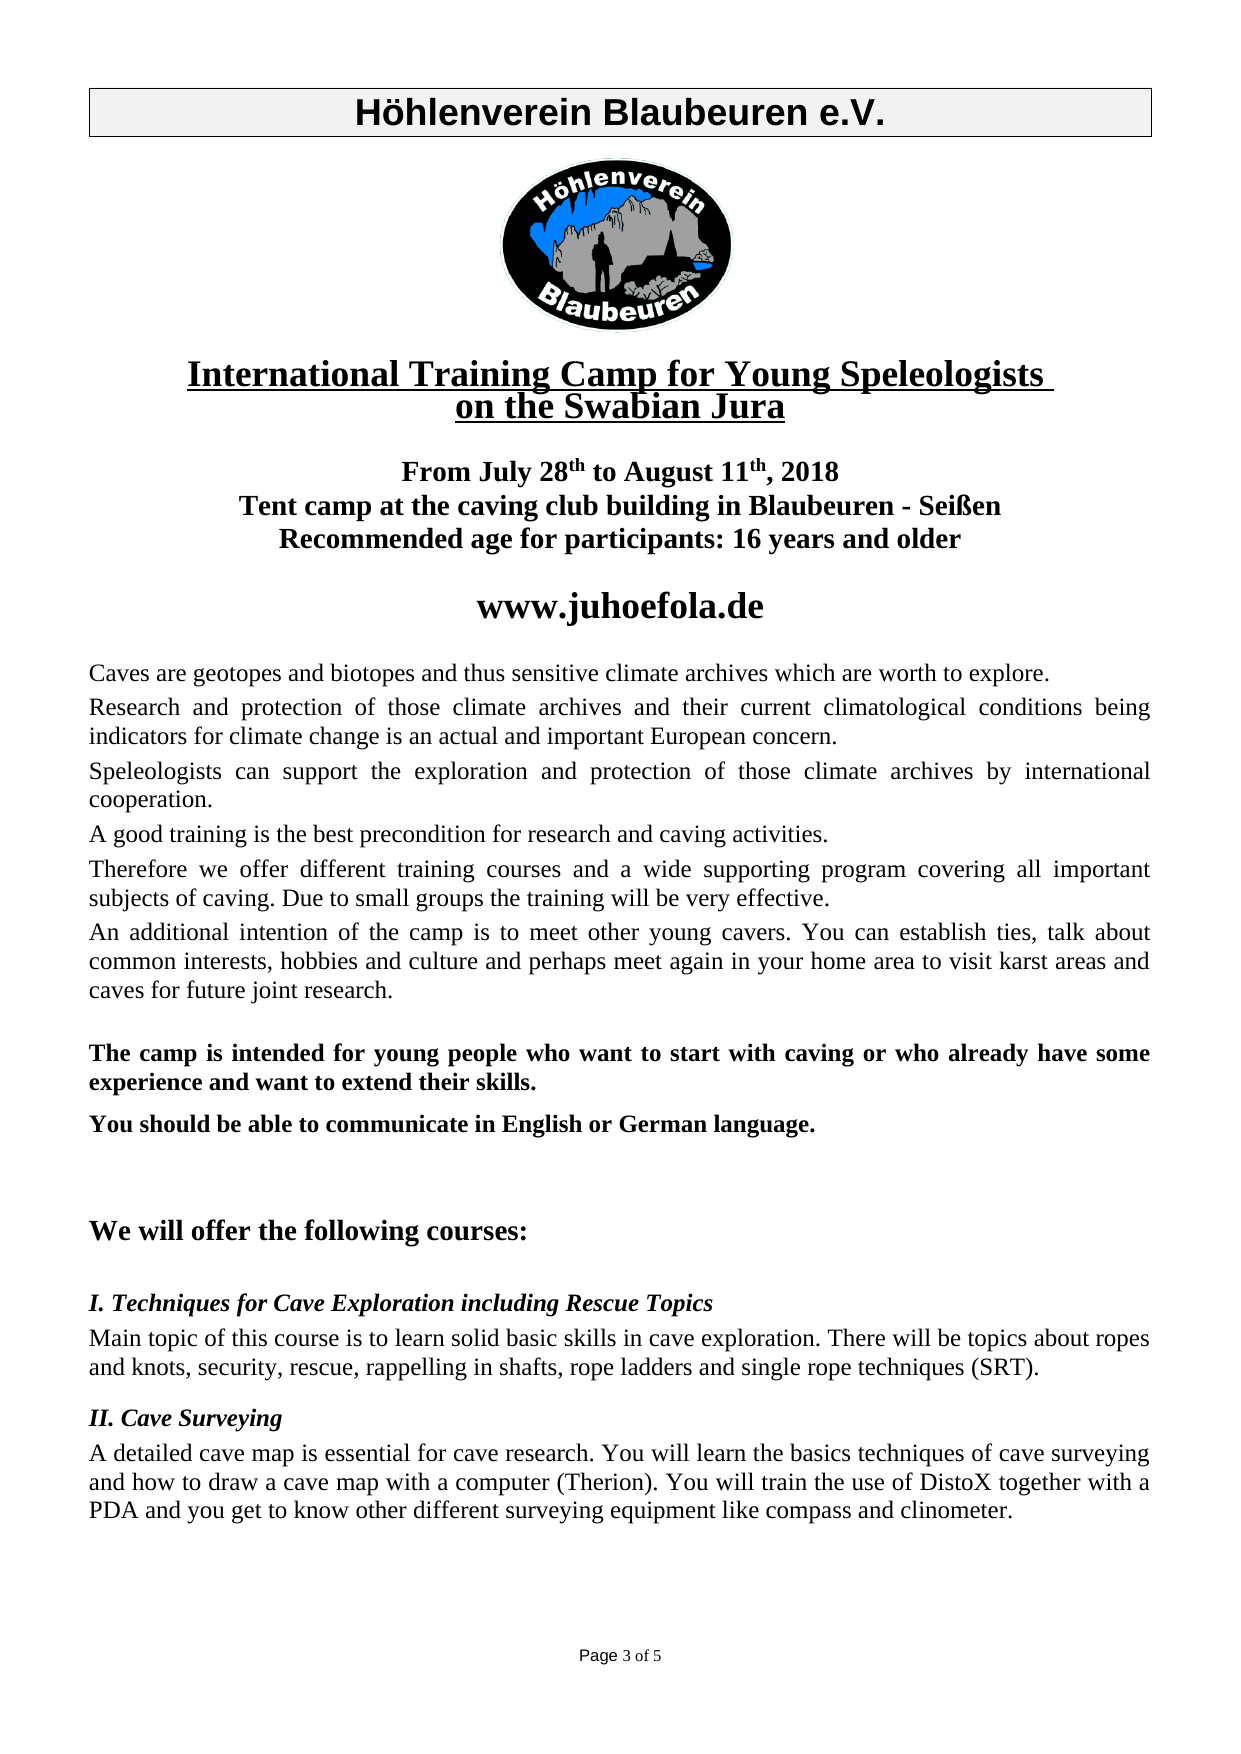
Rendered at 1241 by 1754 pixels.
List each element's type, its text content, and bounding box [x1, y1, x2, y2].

text www.juhoefola.de [89, 584, 1152, 627]
text II. Cave Surveying [89, 1403, 1152, 1432]
text A detailed cave map is essential for cave research. You will learn the basics techniques of cave surveying and how to draw a cave map with a computer (Therion). You will train the use of DistoX together with a PDA and you get to know other different surveying equipment like compass and clinometer. [89, 1438, 1152, 1524]
picture [498, 156, 735, 334]
text The camp is intended for young people who want to start with caving or who already have some experience and want to extend their skills. [89, 1038, 1152, 1096]
text Tent camp at the caving club building in Blaubeuren - Seißen [89, 488, 1152, 521]
text Recommended age for participants: 16 years and older [89, 521, 1152, 555]
text Research and protection of those climate archives and their current climatological conditions being indicators for climate change is an actual and important European concern. [89, 692, 1152, 750]
text We will offer the following courses: [89, 1216, 1152, 1246]
text on the Swabian Jura [89, 393, 1152, 426]
text Therefore we offer different training courses and a wide supporting program covering all important subjects of caving. Due to small groups the training will be very effective. [89, 854, 1152, 911]
text Speleologists can support the exploration and protection of those climate archives by international cooperation. [89, 756, 1152, 813]
text You should be able to communicate in English or German language. [89, 1108, 1152, 1138]
text A good training is the best precondition for research and caving activities. [89, 819, 1152, 848]
subtitle I. Techniques for Cave Exploration including Rescue Topics [89, 1288, 1152, 1317]
text Caves are geotopes and biotopes and thus sensitive climate archives which are worth to explore. [89, 658, 1152, 686]
text An additional intention of the camp is to meet other young cavers. You can establish ties, talk about common interests, hobbies and culture and perhaps meet again in your home area to visit karst areas and caves for future joint research. [89, 917, 1152, 1004]
text Main topic of this course is to learn solid basic skills in cave exploration. There will be topics about ropes and knots, security, rescue, rappelling in shafts, rope ladders and single rope techniques (SRT). [89, 1323, 1152, 1381]
text International Training Camp for Young Speleologists [89, 361, 1152, 393]
text Höhlenverein Blaubeuren e.V. [90, 89, 1151, 136]
text From July 28th to August 11th, 2018 [89, 454, 1152, 488]
